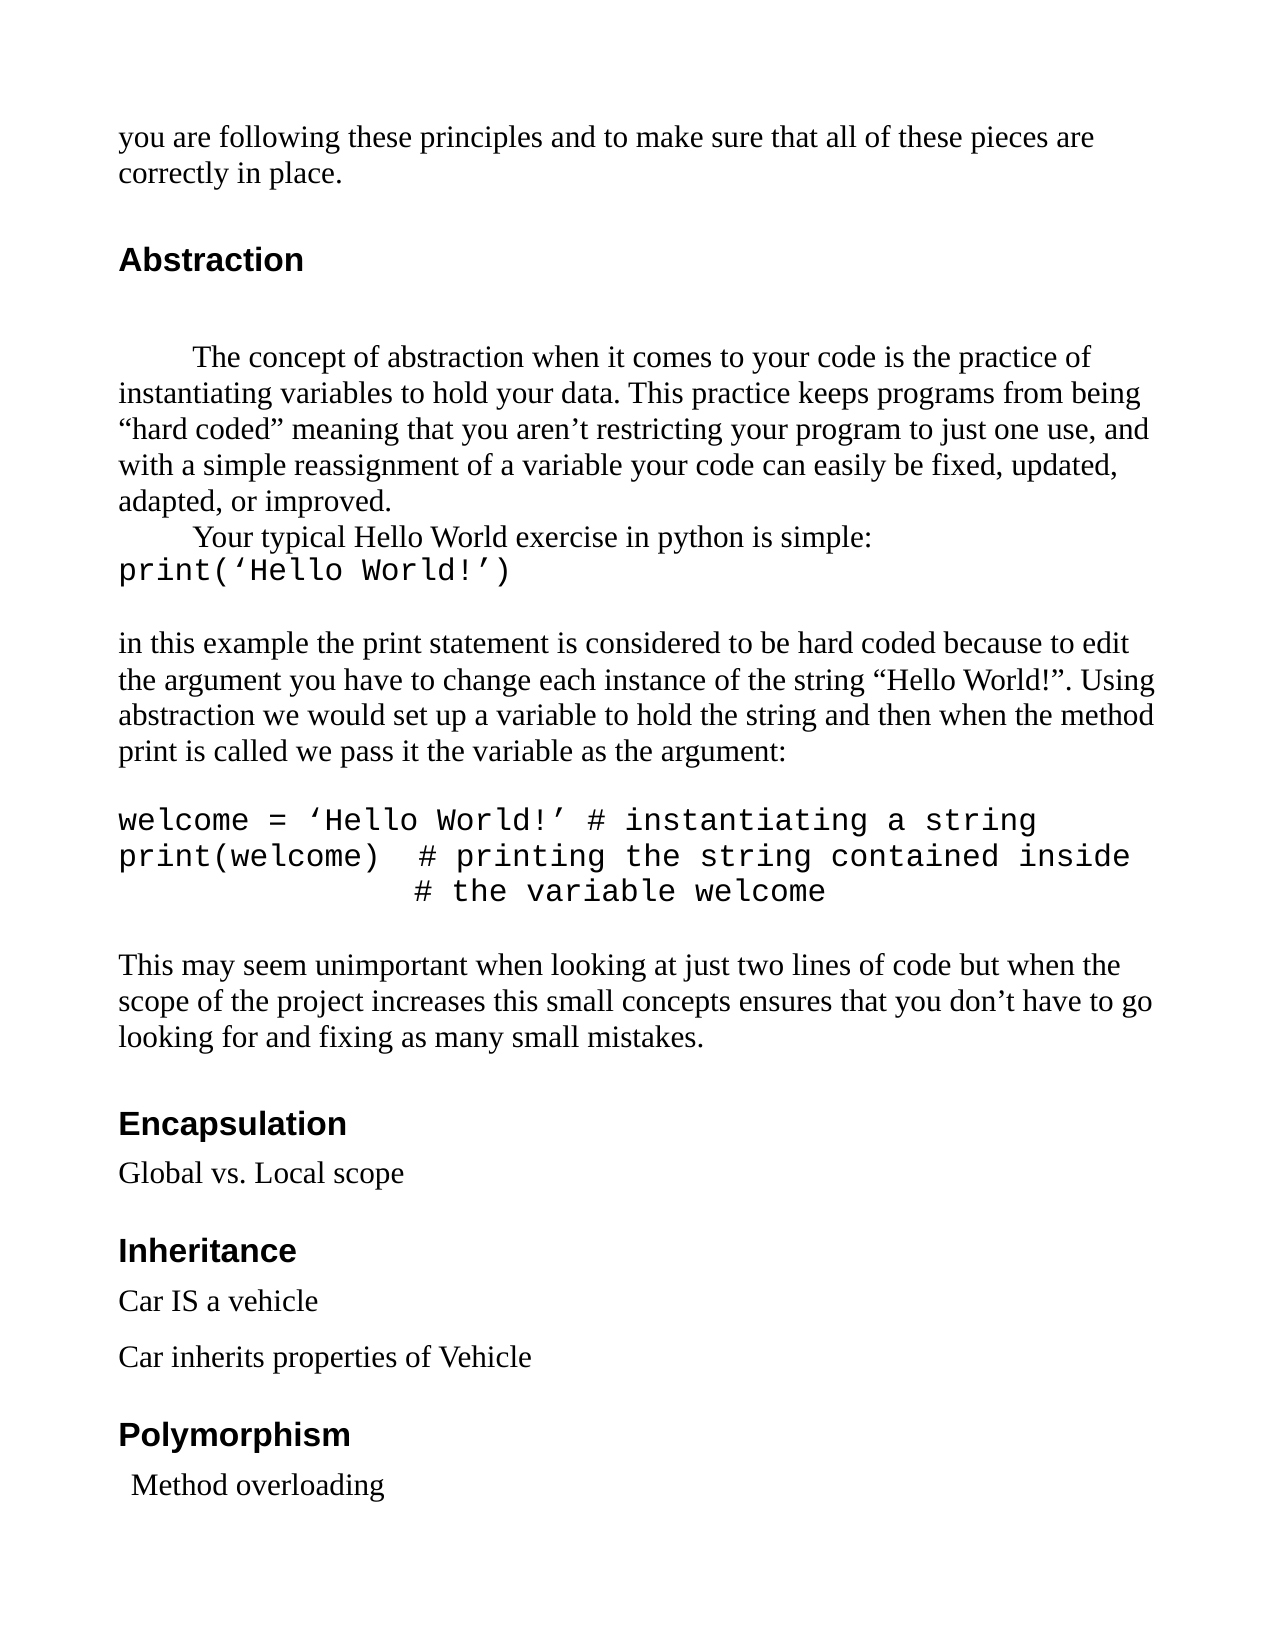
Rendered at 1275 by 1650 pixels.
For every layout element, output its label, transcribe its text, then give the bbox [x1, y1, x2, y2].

text Method overloading [118, 1466, 1157, 1502]
text Car inherits properties of Vehicle [118, 1338, 1157, 1374]
text Global vs. Local scope [118, 1155, 1157, 1191]
text in this example the print statement is considered to be hard coded because to edit the argument you have to change each instance of the string “Hello World!”. Using abstraction we would set up a variable to hold the string and then when the method print is called we pass it the variable as the argument: [118, 625, 1157, 768]
text print(‘Hello World!’) [118, 554, 1157, 589]
subtitle Abstraction [118, 239, 1157, 278]
text Your typical Hello World exercise in python is simple: [118, 518, 1157, 554]
subtitle Inheritance [118, 1231, 1157, 1270]
text This may seem unimportant when looking at just two lines of code but when the scope of the project increases this small concepts ensures that you don’t have to go looking for and fixing as many small mistakes. [118, 946, 1157, 1054]
text welcome = ‘Hello World!’ # instantiating a string [118, 804, 1157, 840]
text Car IS a vehicle [118, 1282, 1157, 1318]
text The concept of abstraction when it comes to your code is the practice of instantiating variables to hold your data. This practice keeps programs from being “hard coded” meaning that you aren’t restricting your program to just one use, and with a simple reassignment of a variable your code can easily be fixed, updated, adapted, or improved. [118, 338, 1157, 518]
text you are following these principles and to make sure that all of these pieces are correctly in place. [118, 118, 1157, 190]
subtitle Encapsulation [118, 1103, 1157, 1142]
subtitle Polymorphism [118, 1415, 1157, 1454]
text print(welcome) # printing the string contained inside # the variable welcome [118, 840, 1157, 911]
